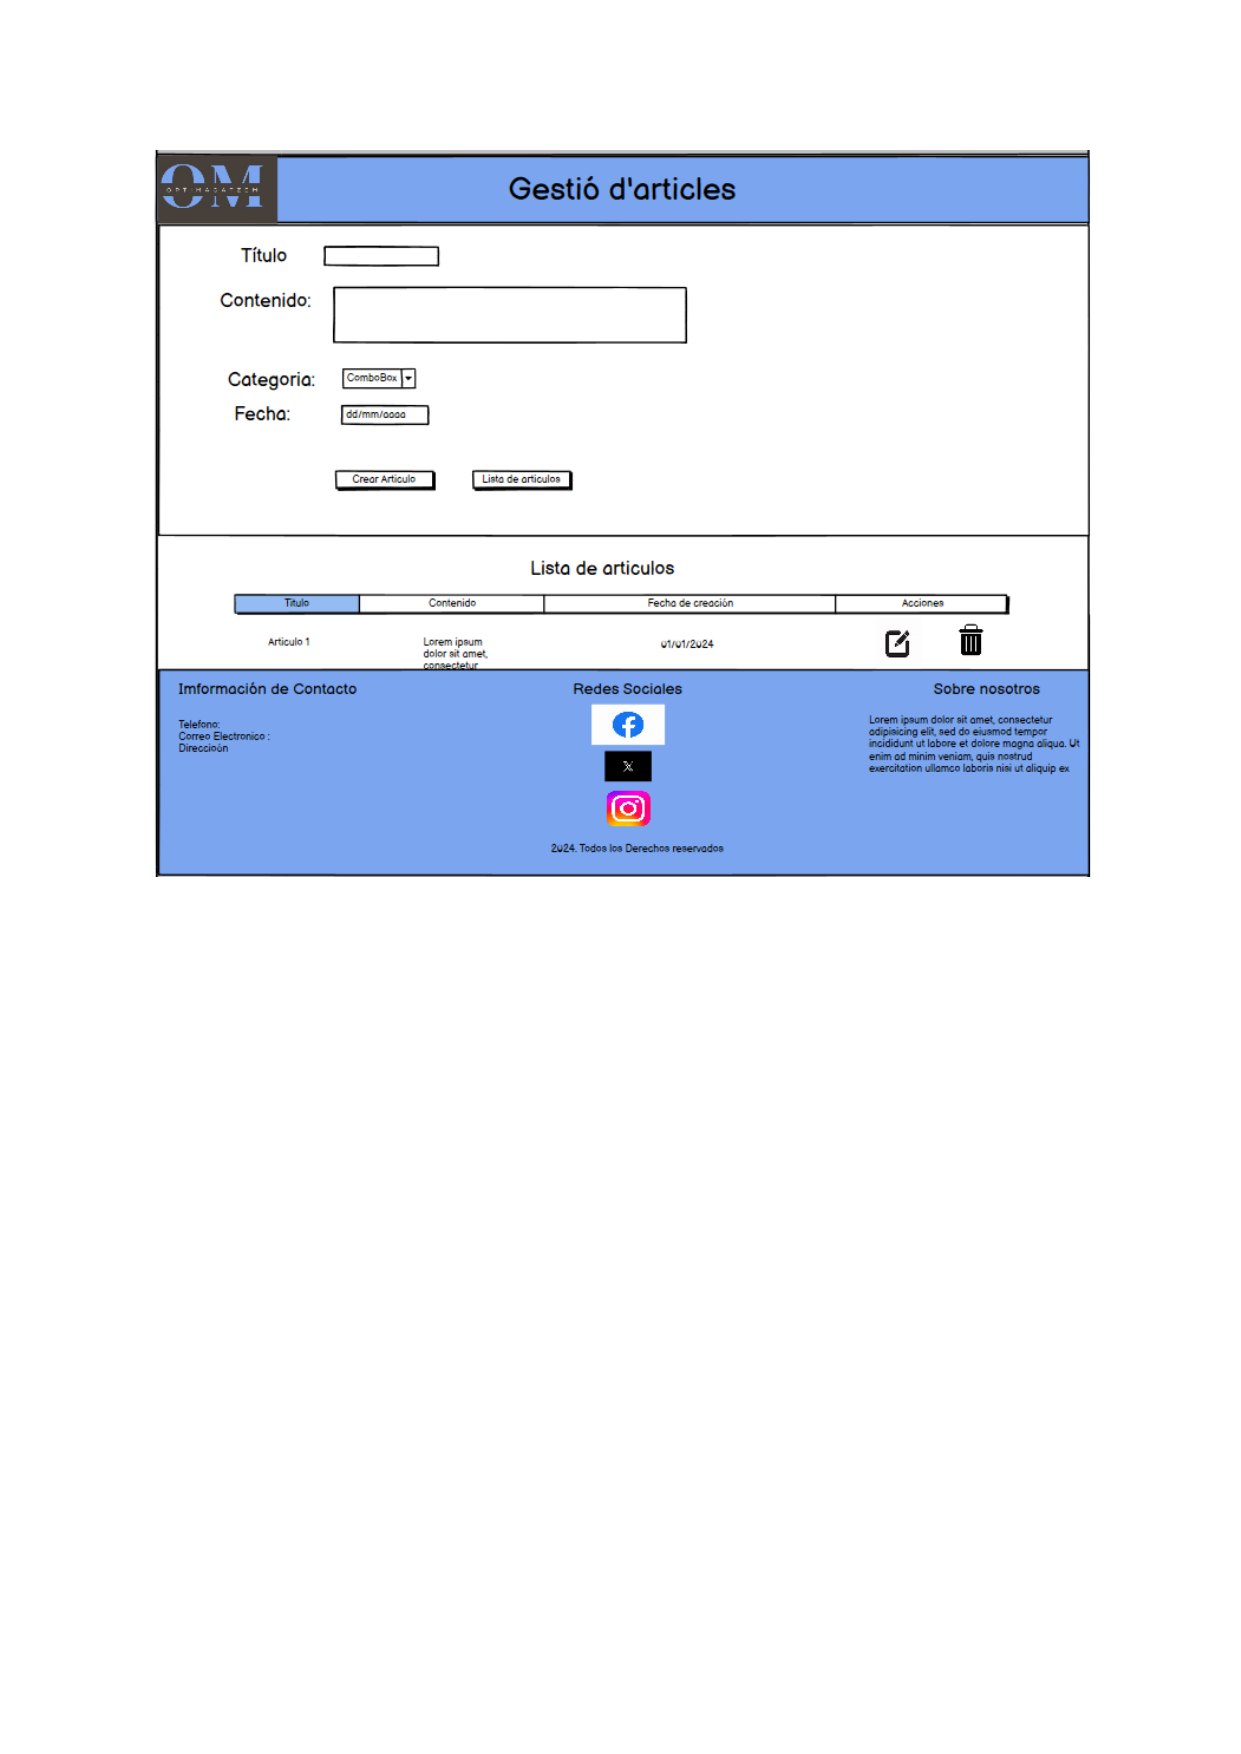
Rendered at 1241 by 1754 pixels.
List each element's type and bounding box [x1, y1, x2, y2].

picture [150, 150, 1091, 877]
